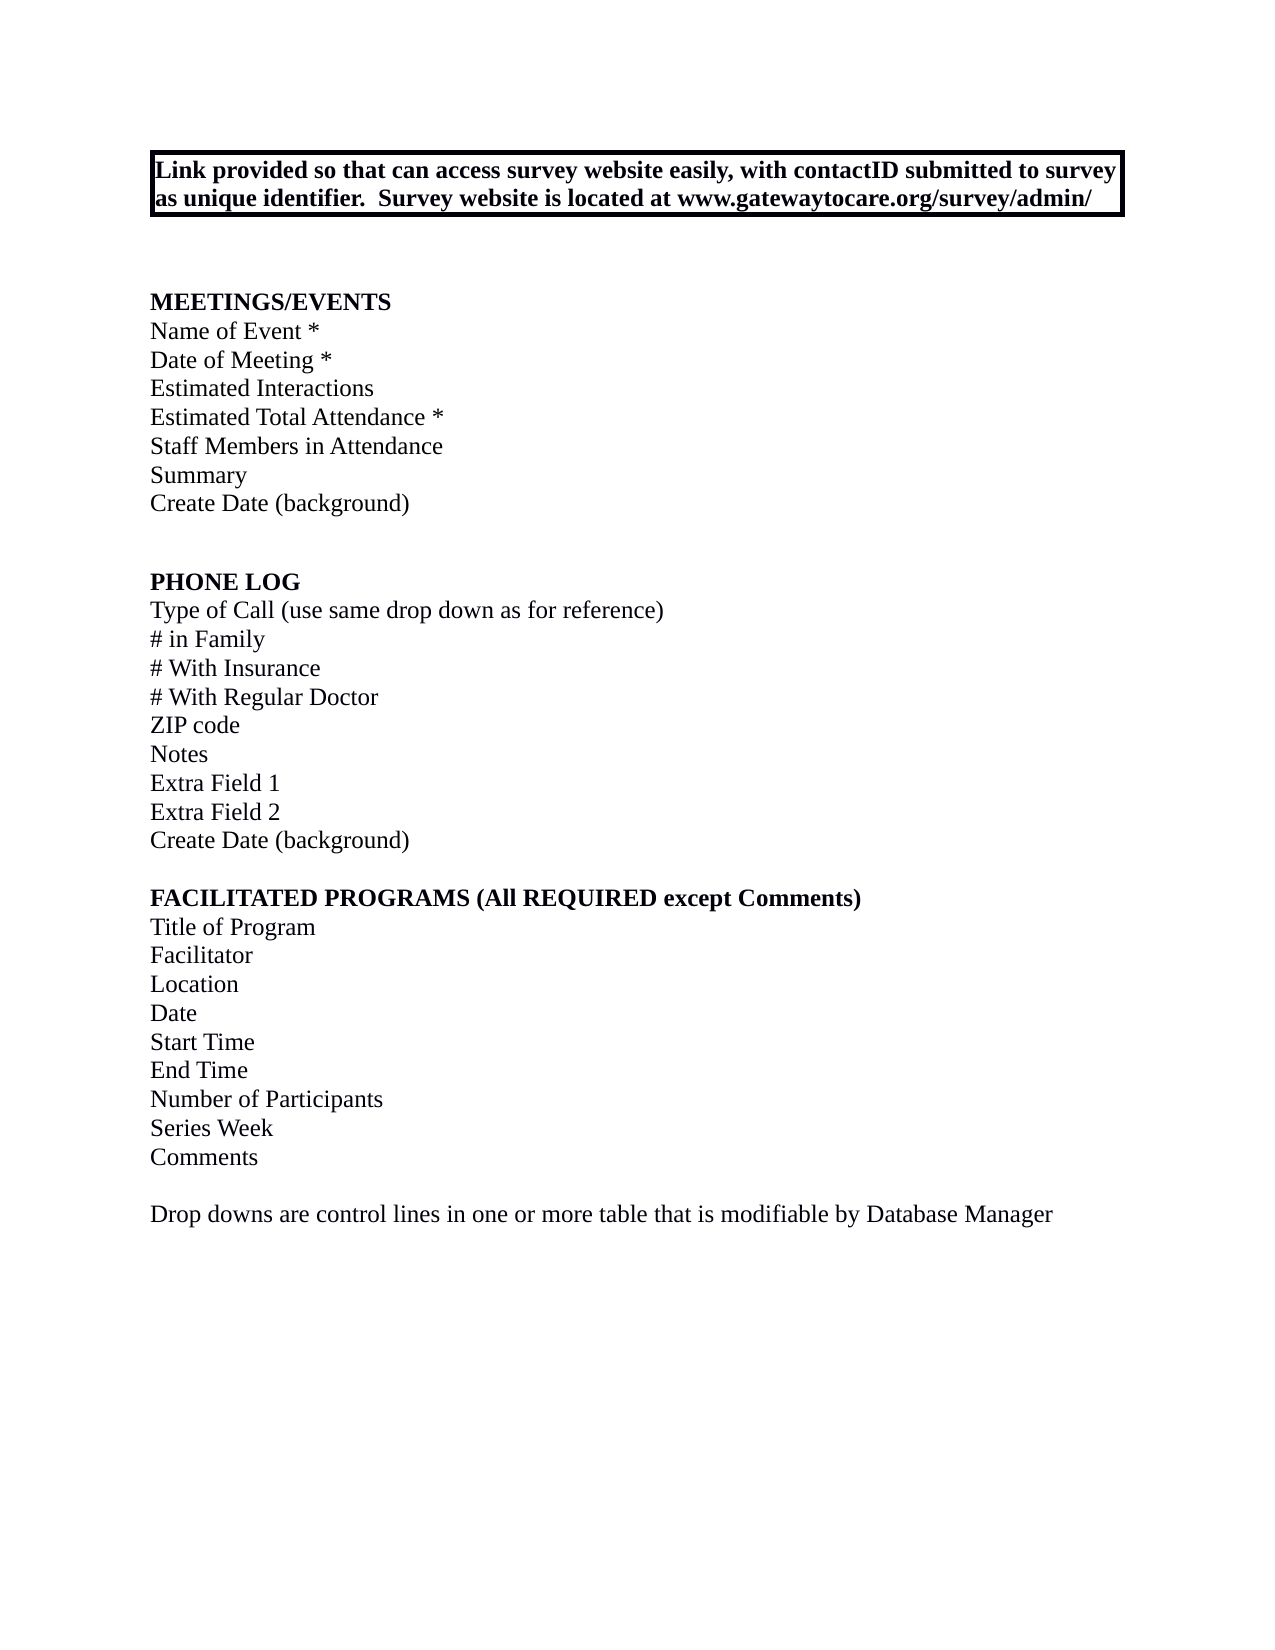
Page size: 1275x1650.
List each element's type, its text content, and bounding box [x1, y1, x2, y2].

text Notes [150, 739, 1125, 768]
text Series Week [150, 1113, 1125, 1142]
text Date [150, 998, 1125, 1027]
text End Time [150, 1056, 1125, 1084]
text Link provided so that can access survey website easily, with contactID submitted to survey as unique identifier. Survey website is located at www.gatewaytocare.org/survey/admin/ [155, 155, 1120, 212]
text Number of Participants [150, 1084, 1125, 1113]
text Estimated Interactions [150, 373, 1125, 402]
text ZIP code [150, 711, 1125, 739]
text # in Family [150, 624, 1125, 653]
text FACILITATED PROGRAMS (All REQUIRED except Comments) [150, 883, 1125, 912]
text Extra Field 1 [150, 768, 1125, 797]
text MEETINGS/EVENTS [150, 287, 1125, 316]
text Staff Members in Attendance [150, 431, 1125, 460]
text Summary [150, 460, 1125, 488]
text Location [150, 969, 1125, 998]
text Drop downs are control lines in one or more table that is modifiable by Database Manager [150, 1199, 1125, 1228]
text Comments [150, 1142, 1125, 1171]
text Estimated Total Attendance * [150, 402, 1125, 431]
text Date of Meeting * [150, 345, 1125, 373]
text Extra Field 2 [150, 797, 1125, 826]
text # With Regular Doctor [150, 682, 1125, 711]
text Name of Event * [150, 316, 1125, 345]
text PHONE LOG [150, 567, 1125, 596]
text Create Date (background) [150, 488, 1125, 517]
text Create Date (background) [150, 826, 1125, 854]
text # With Insurance [150, 653, 1125, 682]
text Facilitator [150, 941, 1125, 969]
text Title of Program [150, 912, 1125, 941]
text Start Time [150, 1027, 1125, 1056]
text Type of Call (use same drop down as for reference) [150, 596, 1125, 624]
